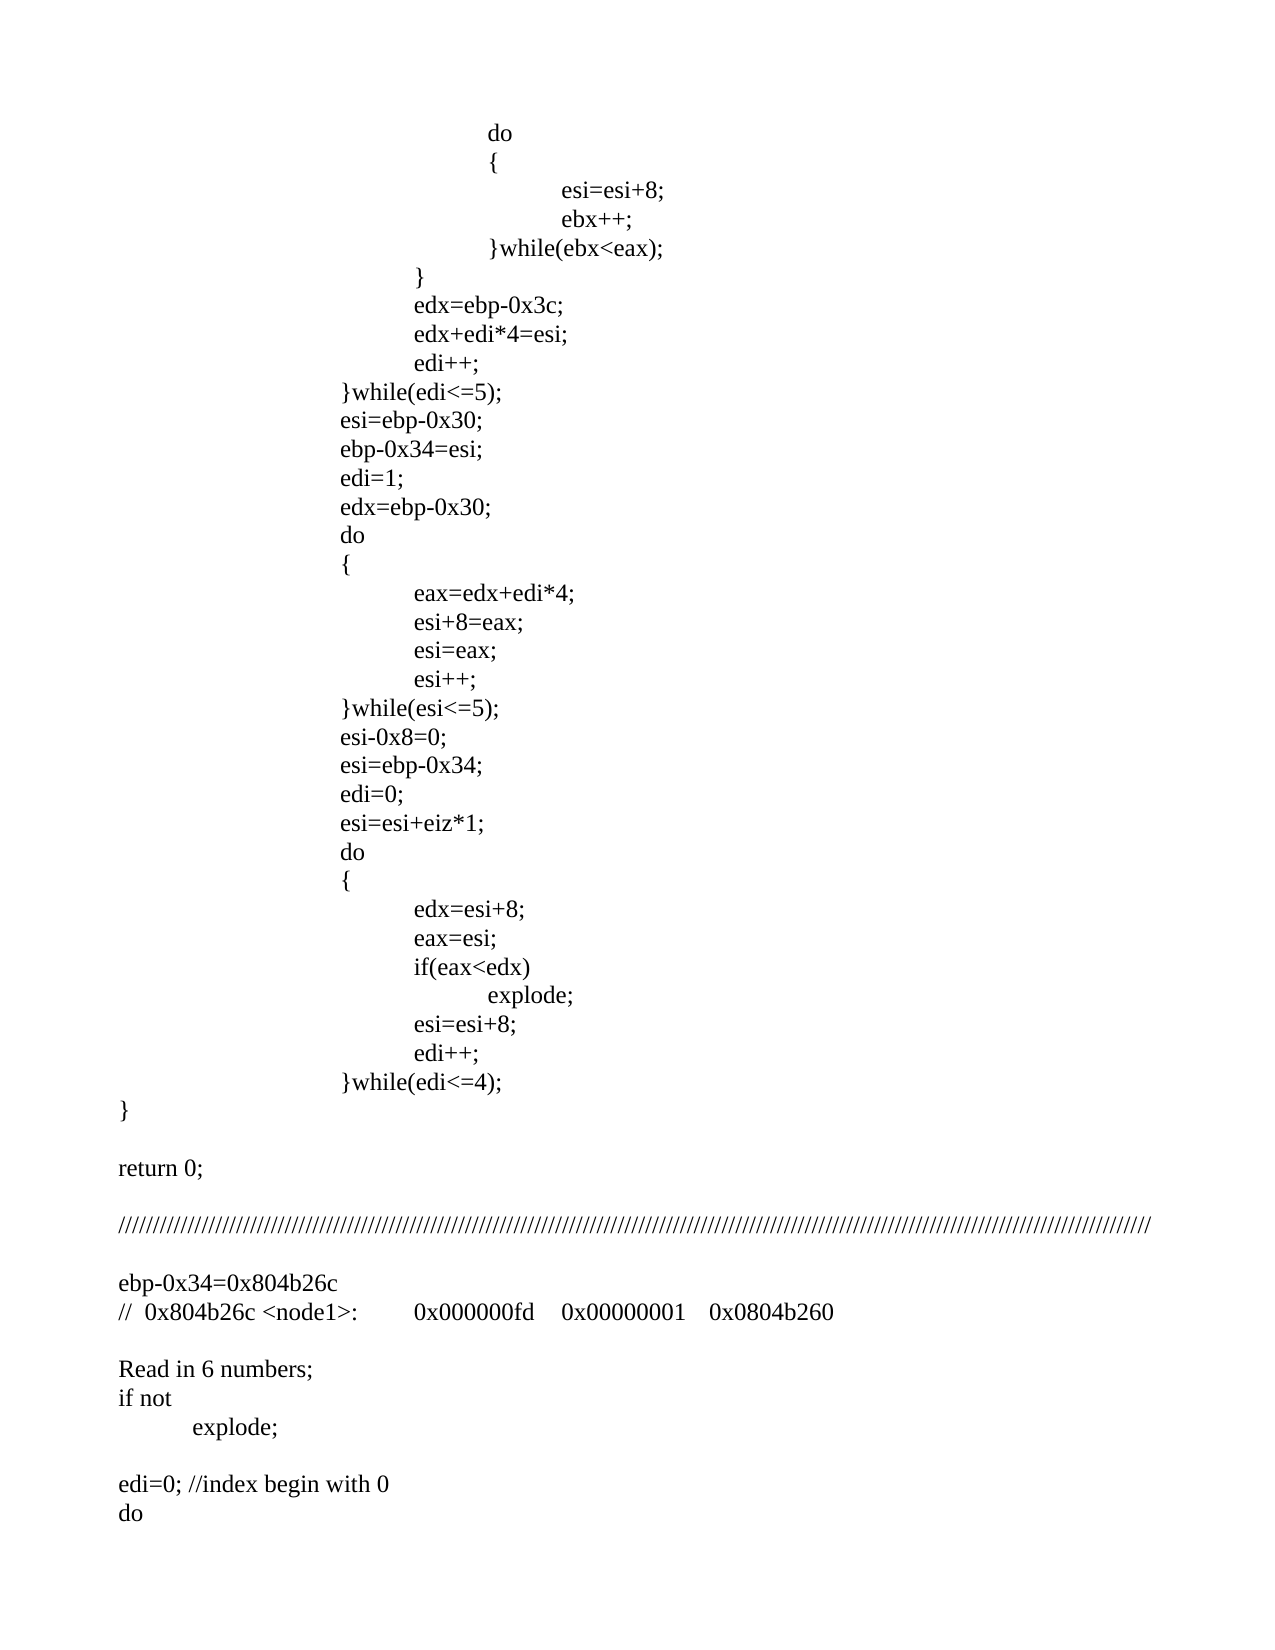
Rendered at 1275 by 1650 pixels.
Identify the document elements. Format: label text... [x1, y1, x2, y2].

text do [118, 521, 1157, 549]
text return 0; [118, 1153, 1157, 1182]
text eax=edx+edi*4; [118, 578, 1157, 607]
text esi=ebp-0x30; [118, 406, 1157, 434]
text edi++; [118, 1038, 1157, 1067]
text do [118, 118, 1157, 147]
text edx=ebp-0x30; [118, 492, 1157, 521]
text } [118, 1096, 1157, 1124]
text { [118, 866, 1157, 894]
text edx=ebp-0x3c; [118, 291, 1157, 319]
text if(eax<edx) [118, 952, 1157, 981]
text esi+8=eax; [118, 607, 1157, 636]
text ///////////////////////////////////////////////////////////////////////////////////////////////////////////////////////////////////////////////////// [118, 1211, 1157, 1239]
text eax=esi; [118, 923, 1157, 952]
text explode; [118, 981, 1157, 1009]
text esi-0x8=0; [118, 722, 1157, 751]
text esi=esi+8; [118, 1009, 1157, 1038]
text edi=1; [118, 463, 1157, 492]
text edi=0; //index begin with 0 [118, 1469, 1157, 1498]
text esi=eax; [118, 636, 1157, 664]
text }while(ebx<eax); [118, 233, 1157, 262]
text ebp-0x34=esi; [118, 434, 1157, 463]
text { [118, 147, 1157, 176]
text edi++; [118, 348, 1157, 377]
text { [118, 549, 1157, 578]
text esi=ebp-0x34; [118, 751, 1157, 779]
text }while(edi<=5); [118, 377, 1157, 406]
text esi=esi+8; [118, 176, 1157, 204]
text ebp-0x34=0x804b26c [118, 1268, 1157, 1297]
text esi=esi+eiz*1; [118, 808, 1157, 837]
text } [118, 262, 1157, 291]
text }while(esi<=5); [118, 693, 1157, 722]
text do [118, 1498, 1157, 1527]
text do [118, 837, 1157, 866]
text // 0x804b26c <node1>: 0x000000fd 0x00000001 0x0804b260 [118, 1297, 1157, 1326]
text if not [118, 1383, 1157, 1412]
text explode; [118, 1412, 1157, 1441]
text edi=0; [118, 779, 1157, 808]
text edx=esi+8; [118, 894, 1157, 923]
text }while(edi<=4); [118, 1067, 1157, 1096]
text esi++; [118, 664, 1157, 693]
text ebx++; [118, 204, 1157, 233]
text edx+edi*4=esi; [118, 319, 1157, 348]
text Read in 6 numbers; [118, 1354, 1157, 1383]
